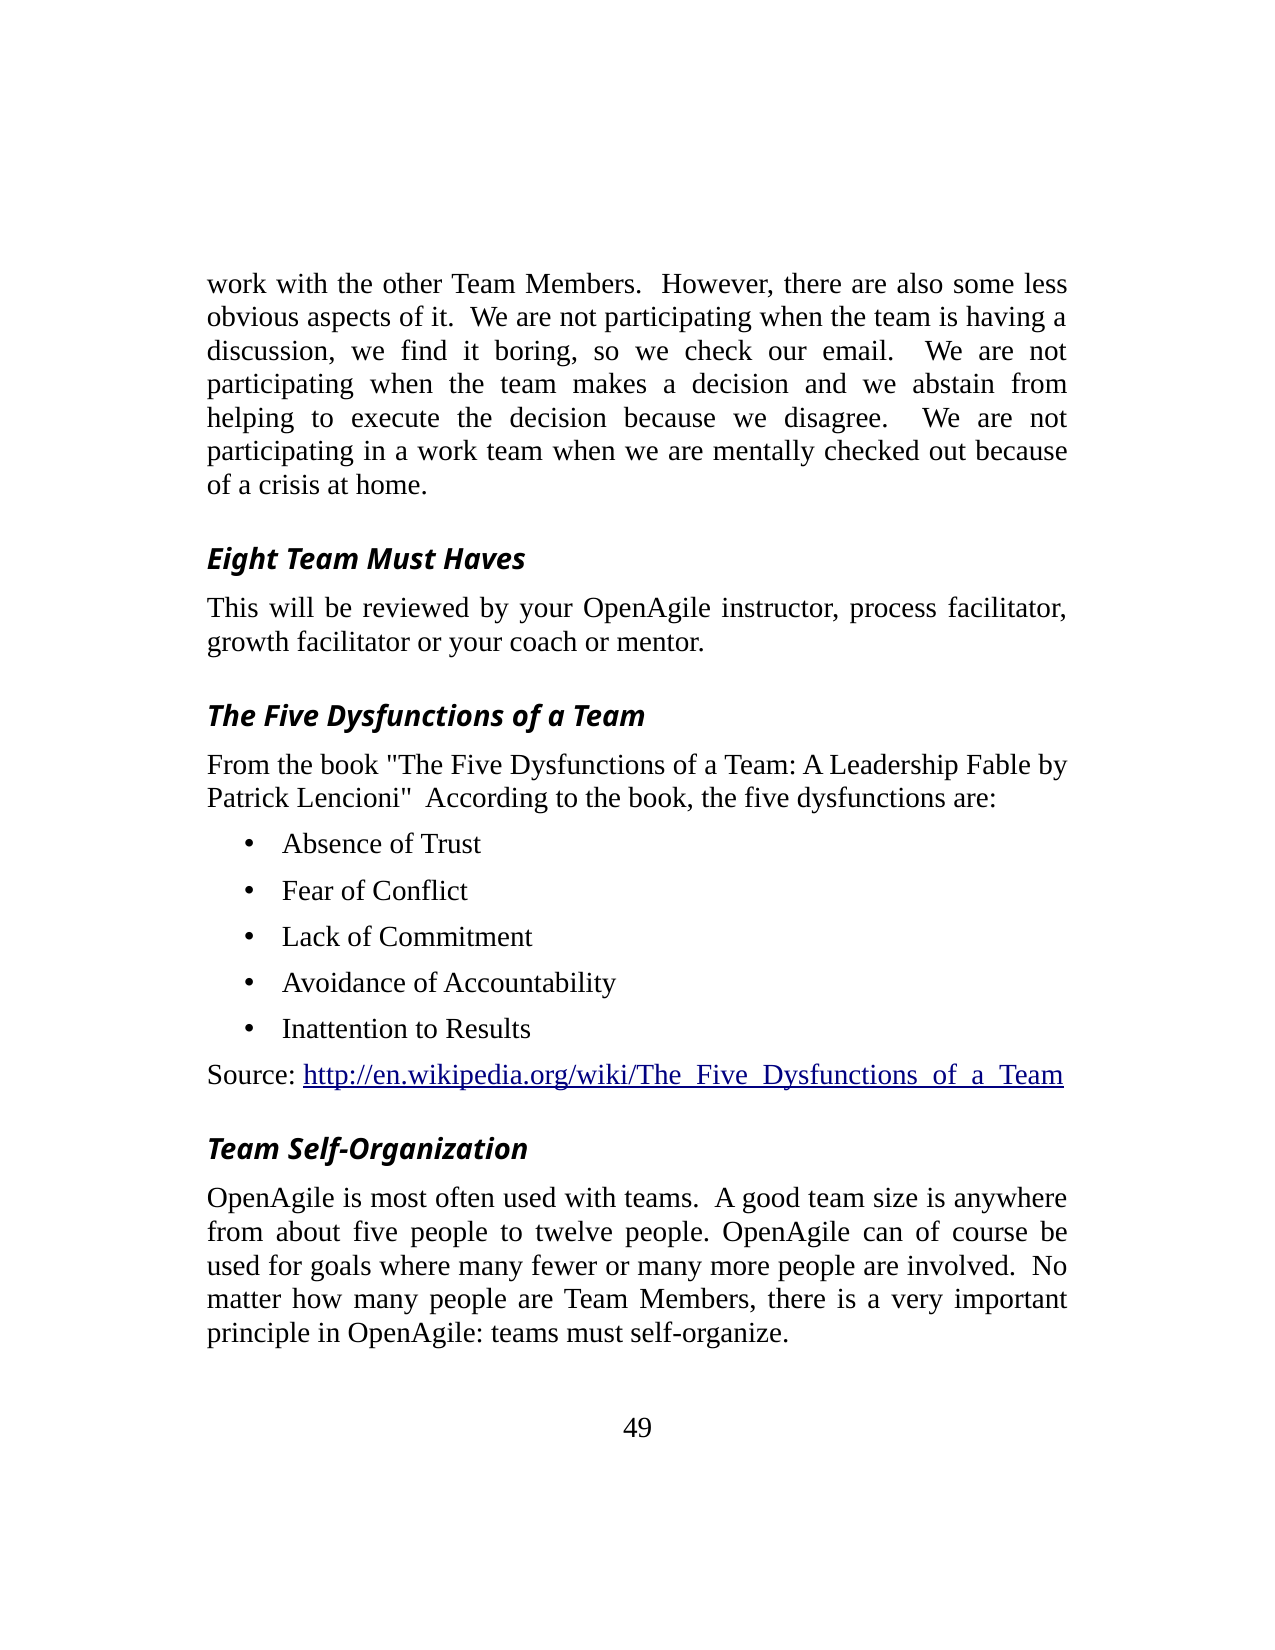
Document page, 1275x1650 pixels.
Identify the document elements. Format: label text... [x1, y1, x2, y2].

list Avoidance of Accountability [244, 965, 1068, 999]
text Source: http://en.wikipedia.org/wiki/The_Five_Dysfunctions_of_a_Team [207, 1057, 1068, 1091]
text From the book "The Five Dysfunctions of a Team: A Leadership Fable by Patrick Lencioni" According to the book, the five dysfunctions are: [207, 747, 1068, 814]
list Fear of Conflict [244, 873, 1068, 906]
text This will be reviewed by your OpenAgile instructor, process facilitator, growth facilitator or your coach or mentor. [207, 590, 1068, 657]
subtitle The Five Dysfunctions of a Team [207, 695, 1068, 734]
subtitle Eight Team Must Haves [207, 538, 1068, 578]
text work with the other Team Members. However, there are also some less obvious aspects of it. We are not participating when the team is having a discussion, we find it boring, so we check our email. We are not participating when the team makes a decision and we abstain from helping to execute the decision because we disagree. We are not participating in a work team when we are mentally checked out because of a crisis at home. [207, 266, 1068, 501]
subtitle Team Self-Organization [207, 1128, 1068, 1168]
list Absence of Trust [244, 827, 1068, 860]
list Lack of Commitment [244, 919, 1068, 952]
text OpenAgile is most often used with teams. A good team size is anywhere from about five people to twelve people. OpenAgile can of course be used for goals where many fewer or many more people are involved. No matter how many people are Team Members, there is a very important principle in OpenAgile: teams must self-organize. [207, 1181, 1068, 1348]
list Inattention to Results [244, 1011, 1068, 1045]
